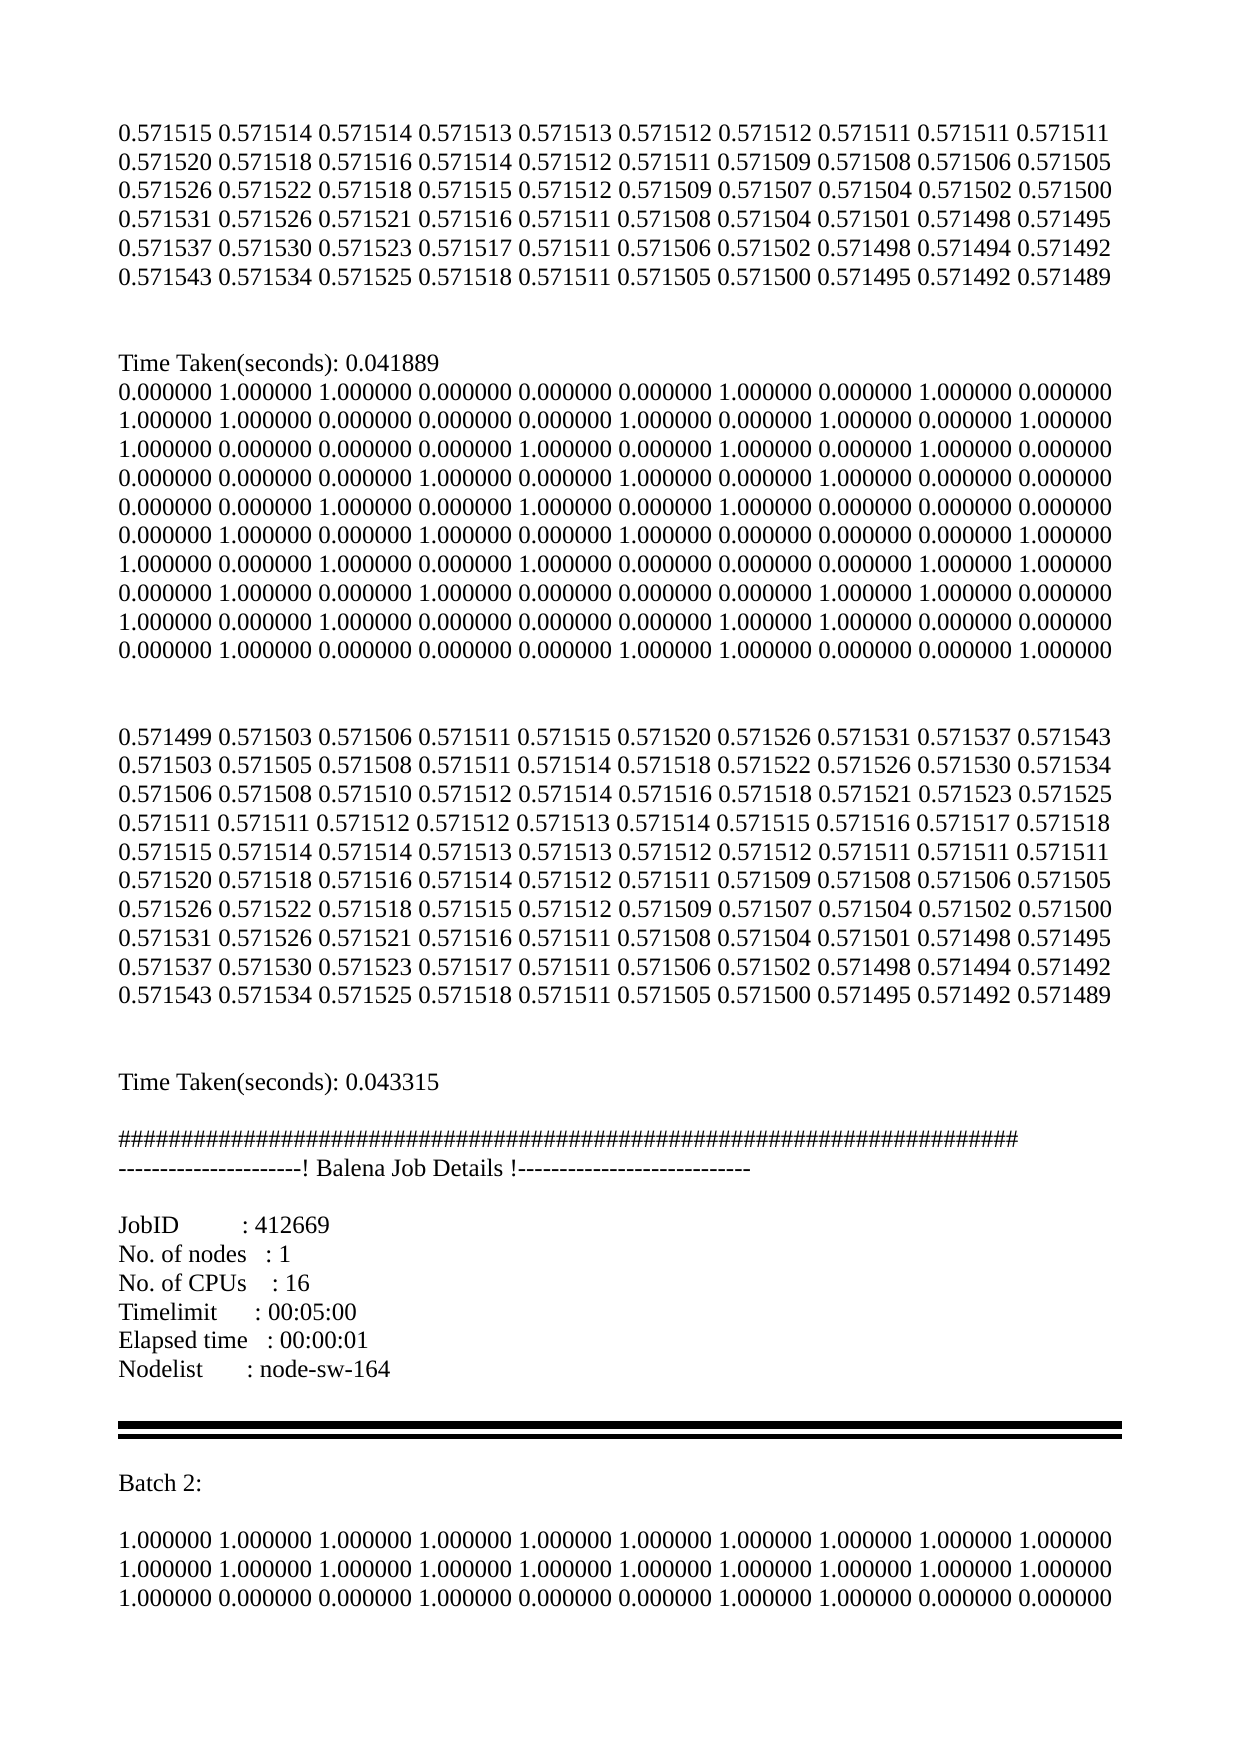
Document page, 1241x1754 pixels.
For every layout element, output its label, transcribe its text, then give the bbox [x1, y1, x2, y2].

text 1.000000 0.000000 0.000000 0.000000 1.000000 0.000000 1.000000 0.000000 1.000000 0.000000 [118, 434, 1122, 463]
text No. of nodes : 1 [118, 1239, 1122, 1268]
text Time Taken(seconds): 0.041889 [118, 348, 1122, 377]
text ######################################################################## [118, 1124, 1122, 1153]
text 0.571543 0.571534 0.571525 0.571518 0.571511 0.571505 0.571500 0.571495 0.571492 0.571489 [118, 262, 1122, 291]
text 0.571515 0.571514 0.571514 0.571513 0.571513 0.571512 0.571512 0.571511 0.571511 0.571511 [118, 837, 1122, 866]
text ----------------------! Balena Job Details !---------------------------- [118, 1153, 1122, 1182]
text 0.571537 0.571530 0.571523 0.571517 0.571511 0.571506 0.571502 0.571498 0.571494 0.571492 [118, 233, 1122, 262]
text Nodelist : node-sw-164 [118, 1354, 1122, 1383]
text 0.571526 0.571522 0.571518 0.571515 0.571512 0.571509 0.571507 0.571504 0.571502 0.571500 [118, 894, 1122, 923]
text 0.571537 0.571530 0.571523 0.571517 0.571511 0.571506 0.571502 0.571498 0.571494 0.571492 [118, 952, 1122, 981]
text 0.571506 0.571508 0.571510 0.571512 0.571514 0.571516 0.571518 0.571521 0.571523 0.571525 [118, 779, 1122, 808]
text 0.571515 0.571514 0.571514 0.571513 0.571513 0.571512 0.571512 0.571511 0.571511 0.571511 [118, 118, 1122, 147]
text 0.000000 0.000000 0.000000 1.000000 0.000000 1.000000 0.000000 1.000000 0.000000 0.000000 [118, 463, 1122, 492]
text 0.571511 0.571511 0.571512 0.571512 0.571513 0.571514 0.571515 0.571516 0.571517 0.571518 [118, 808, 1122, 837]
text 0.571503 0.571505 0.571508 0.571511 0.571514 0.571518 0.571522 0.571526 0.571530 0.571534 [118, 751, 1122, 779]
text Batch 2: [118, 1468, 1122, 1497]
text 0.571520 0.571518 0.571516 0.571514 0.571512 0.571511 0.571509 0.571508 0.571506 0.571505 [118, 866, 1122, 894]
text 1.000000 0.000000 1.000000 0.000000 1.000000 0.000000 0.000000 0.000000 1.000000 1.000000 [118, 549, 1122, 578]
text 0.571531 0.571526 0.571521 0.571516 0.571511 0.571508 0.571504 0.571501 0.571498 0.571495 [118, 923, 1122, 952]
text 1.000000 1.000000 0.000000 0.000000 0.000000 1.000000 0.000000 1.000000 0.000000 1.000000 [118, 406, 1122, 434]
text Time Taken(seconds): 0.043315 [118, 1067, 1122, 1096]
text 0.000000 1.000000 0.000000 1.000000 0.000000 0.000000 0.000000 1.000000 1.000000 0.000000 [118, 578, 1122, 607]
text 1.000000 1.000000 1.000000 1.000000 1.000000 1.000000 1.000000 1.000000 1.000000 1.000000 1.000000 1.000000 1.000000 1.000000 1.000000 1.000000 1.000000 1.000000 1.000000 1.000000 [118, 1526, 1122, 1583]
text Elapsed time : 00:00:01 [118, 1326, 1122, 1354]
text 0.571531 0.571526 0.571521 0.571516 0.571511 0.571508 0.571504 0.571501 0.571498 0.571495 [118, 204, 1122, 233]
text 1.000000 0.000000 0.000000 1.000000 0.000000 0.000000 1.000000 1.000000 0.000000 0.000000 [118, 1583, 1122, 1612]
text 0.000000 1.000000 0.000000 0.000000 0.000000 1.000000 1.000000 0.000000 0.000000 1.000000 [118, 636, 1122, 664]
text Timelimit : 00:05:00 [118, 1297, 1122, 1326]
text 0.571520 0.571518 0.571516 0.571514 0.571512 0.571511 0.571509 0.571508 0.571506 0.571505 [118, 147, 1122, 176]
text 0.571499 0.571503 0.571506 0.571511 0.571515 0.571520 0.571526 0.571531 0.571537 0.571543 [118, 722, 1122, 751]
text 0.571526 0.571522 0.571518 0.571515 0.571512 0.571509 0.571507 0.571504 0.571502 0.571500 [118, 176, 1122, 204]
text No. of CPUs : 16 [118, 1268, 1122, 1297]
text 0.571543 0.571534 0.571525 0.571518 0.571511 0.571505 0.571500 0.571495 0.571492 0.571489 [118, 981, 1122, 1009]
text 0.000000 0.000000 1.000000 0.000000 1.000000 0.000000 1.000000 0.000000 0.000000 0.000000 [118, 492, 1122, 521]
text 0.000000 1.000000 0.000000 1.000000 0.000000 1.000000 0.000000 0.000000 0.000000 1.000000 [118, 521, 1122, 549]
text 1.000000 0.000000 1.000000 0.000000 0.000000 0.000000 1.000000 1.000000 0.000000 0.000000 [118, 607, 1122, 636]
text 0.000000 1.000000 1.000000 0.000000 0.000000 0.000000 1.000000 0.000000 1.000000 0.000000 [118, 377, 1122, 406]
text JobID : 412669 [118, 1211, 1122, 1239]
